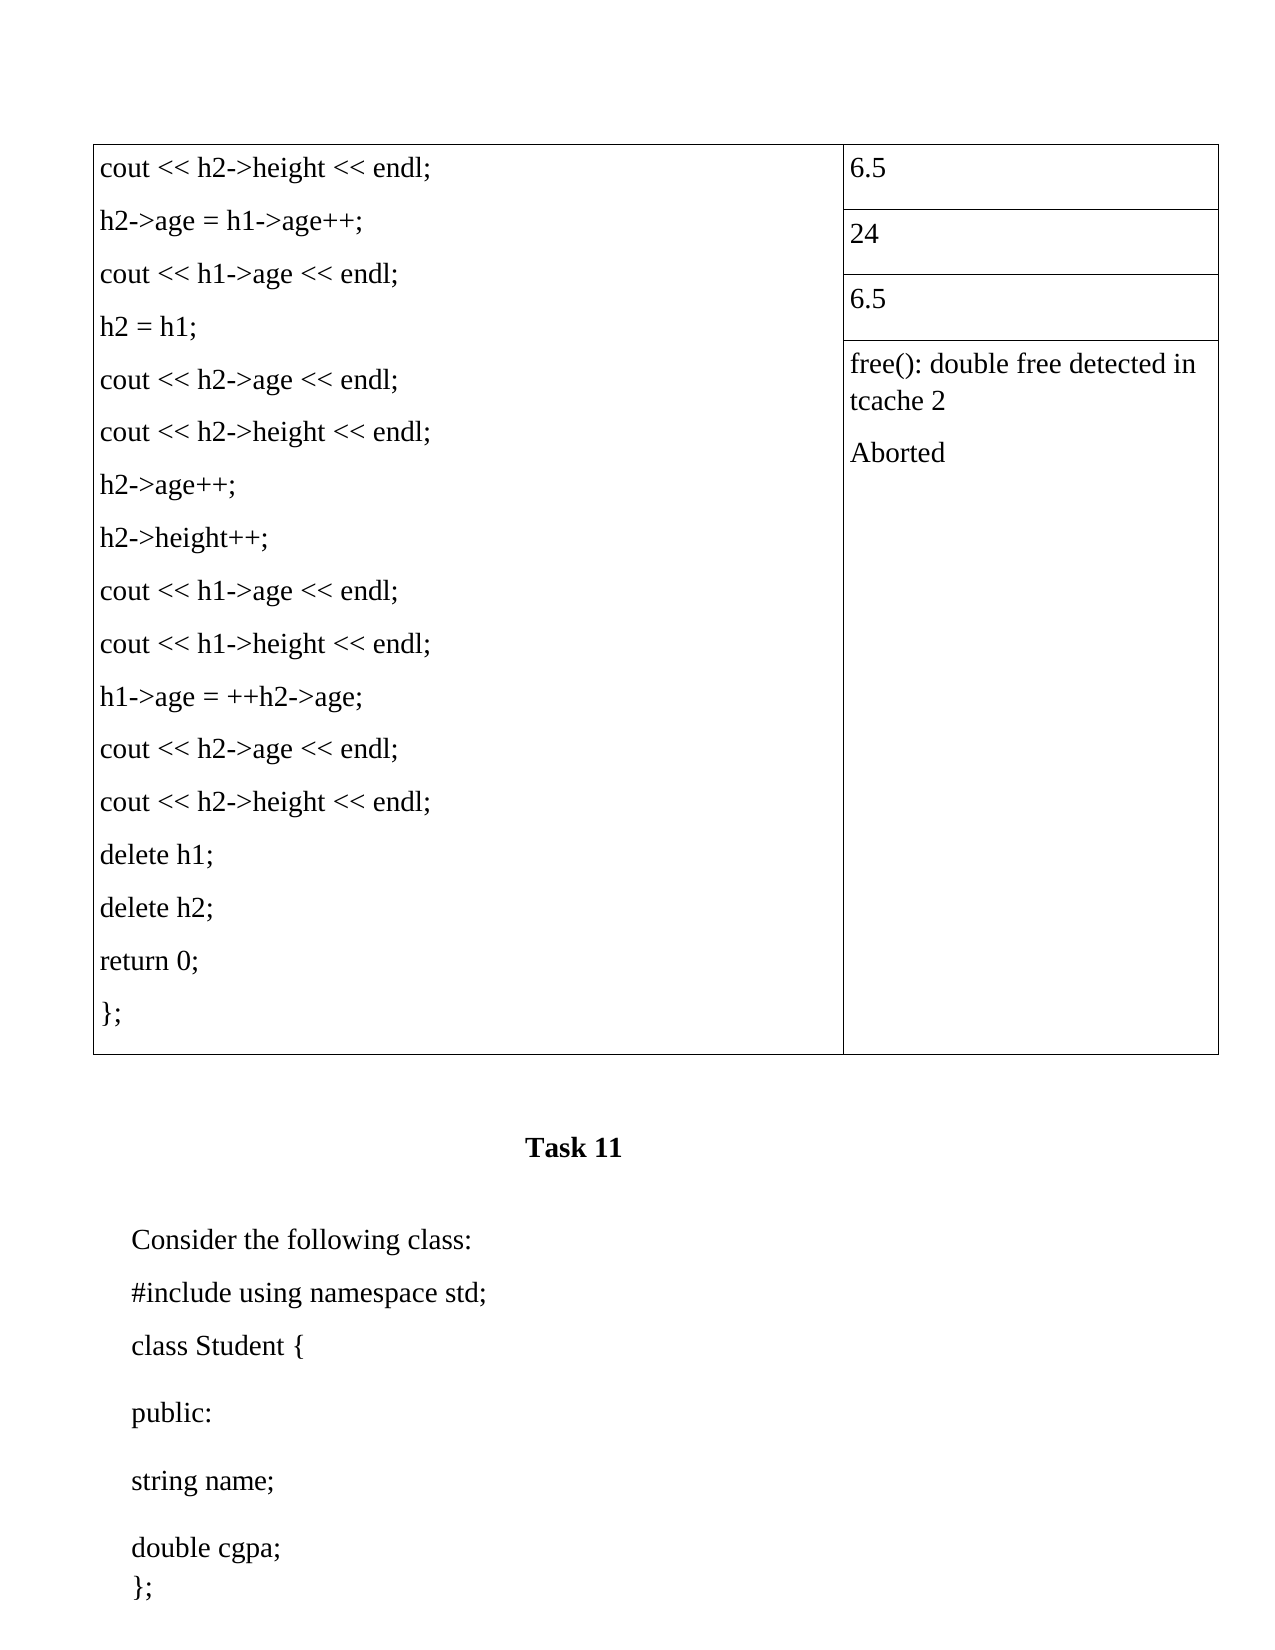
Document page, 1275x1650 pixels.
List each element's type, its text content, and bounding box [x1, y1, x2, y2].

text public: [131, 1395, 1228, 1429]
subtitle Task 11 [0, 1131, 1148, 1164]
table_cell 6.5 [844, 275, 1218, 340]
table_cell 24 [844, 210, 1218, 274]
table_cell 6.5 [844, 145, 1218, 209]
table_cell free(): double free detected in tcache 2 Aborted [844, 341, 1218, 1054]
text }; [131, 1569, 1275, 1602]
text Consider the following class: #include using namespace std; class Student { [131, 1222, 525, 1361]
text string name; [131, 1463, 525, 1496]
text double cgpa; [131, 1530, 1275, 1564]
